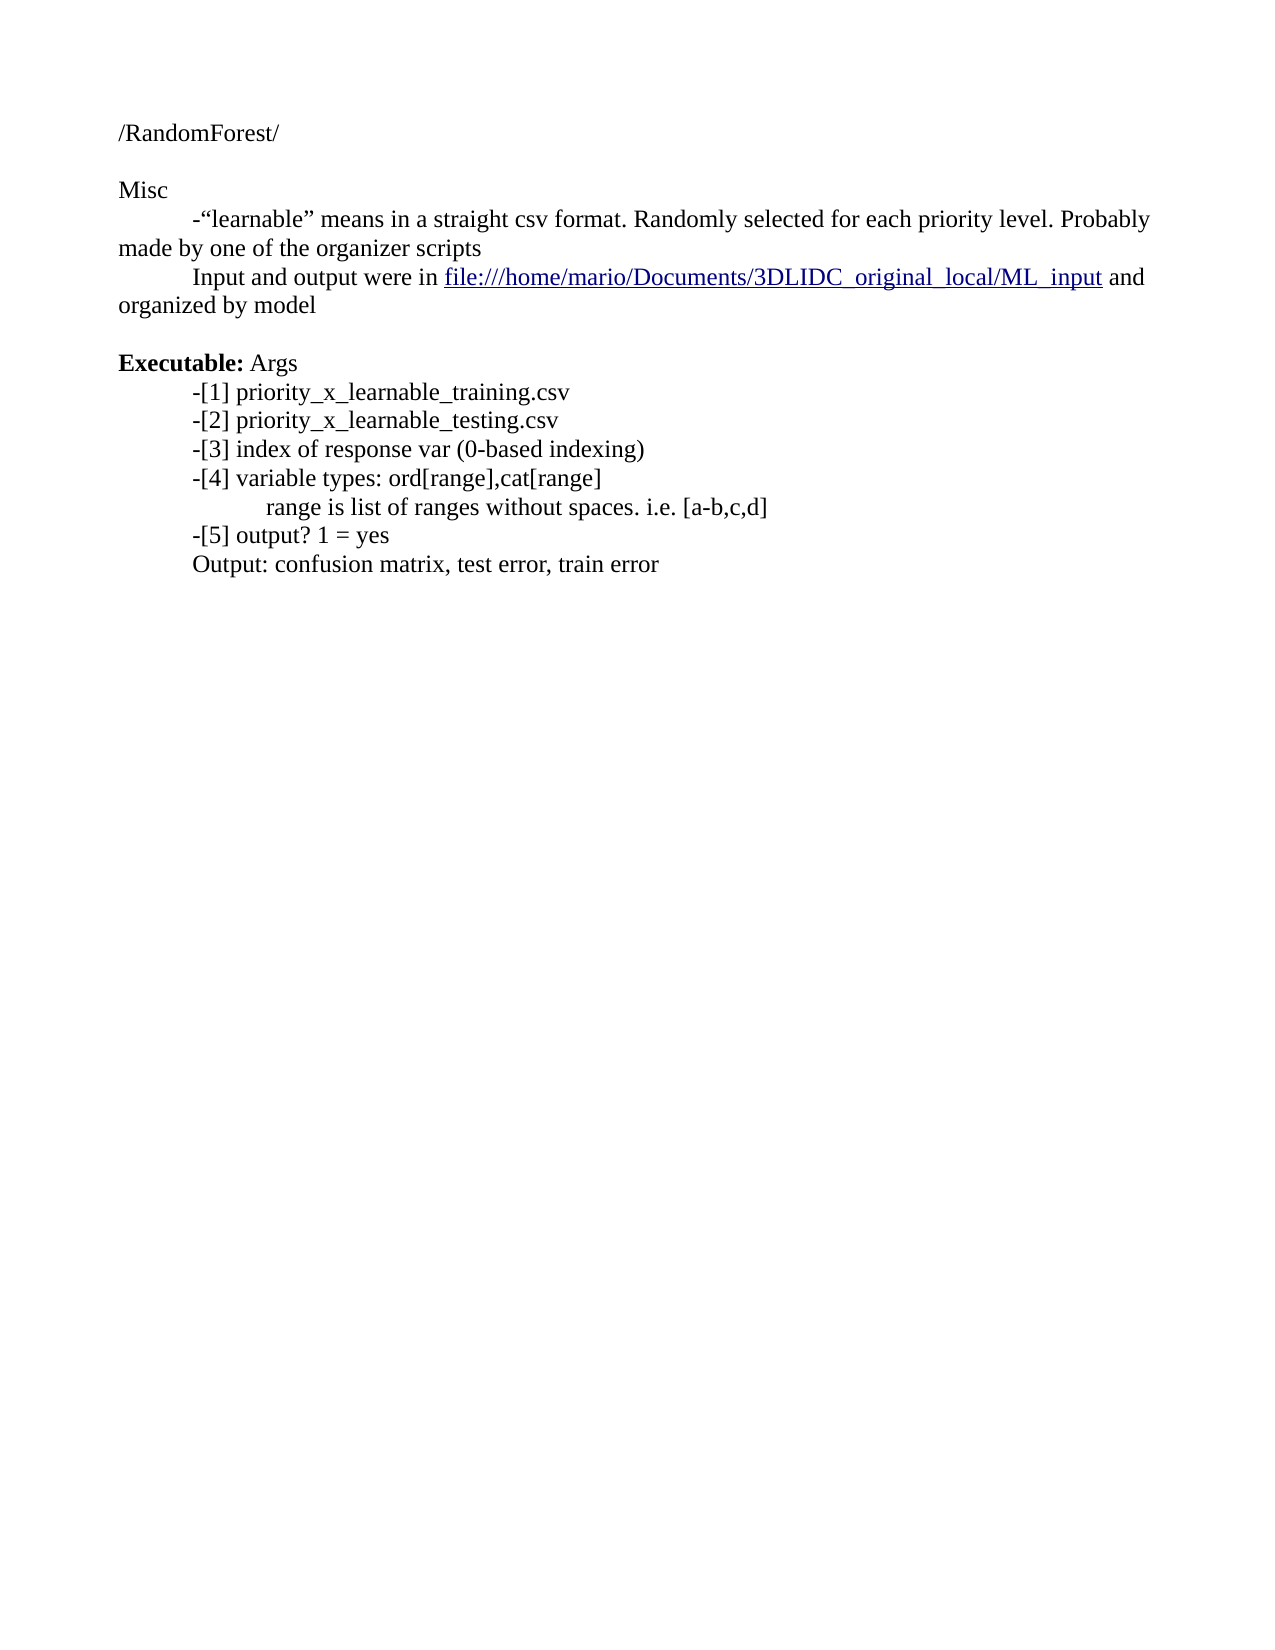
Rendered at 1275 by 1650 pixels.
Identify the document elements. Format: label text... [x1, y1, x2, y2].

text Output: confusion matrix, test error, train error [118, 549, 1157, 578]
text Executable: Args [118, 348, 1157, 377]
text /RandomForest/ [118, 118, 1157, 147]
text -[2] priority_x_learnable_testing.csv [118, 406, 1157, 434]
text -[4] variable types: ord[range],cat[range] [118, 463, 1157, 492]
text Misc [118, 176, 1157, 204]
text -[1] priority_x_learnable_training.csv [118, 377, 1157, 406]
text range is list of ranges without spaces. i.e. [a-b,c,d] [118, 492, 1157, 521]
text -[3] index of response var (0-based indexing) [118, 434, 1157, 463]
text Input and output were in file:///home/mario/Documents/3DLIDC_original_local/ML_input and organized by model [118, 262, 1157, 319]
text -[5] output? 1 = yes [118, 521, 1157, 549]
text -“learnable” means in a straight csv format. Randomly selected for each priority level. Probably made by one of the organizer scripts [118, 204, 1157, 262]
